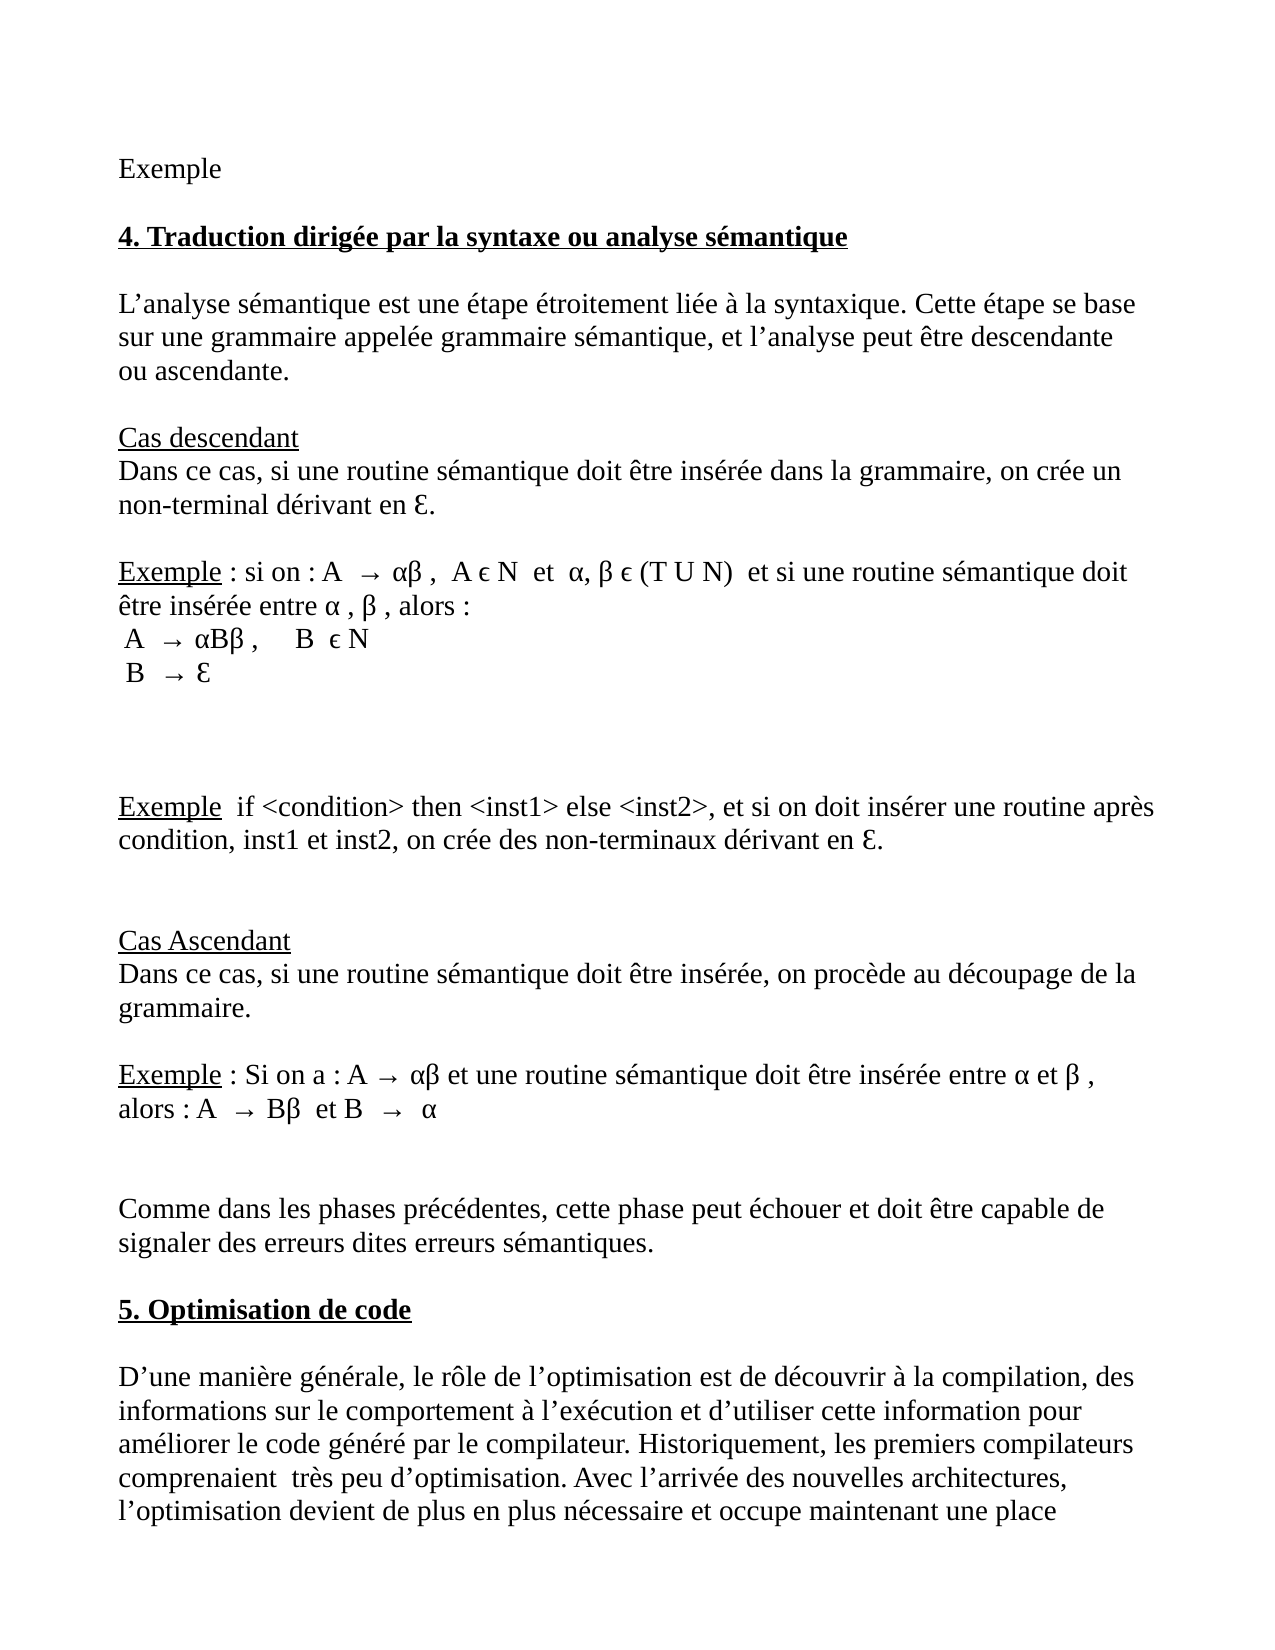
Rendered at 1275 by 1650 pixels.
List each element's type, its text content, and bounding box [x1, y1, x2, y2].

text Cas descendant [118, 420, 1157, 453]
text Exemple if <condition> then <inst1> else <inst2>, et si on doit insérer une routine après condition, inst1 et inst2, on crée des non-terminaux dérivant en Ɛ. [118, 789, 1157, 856]
text A → αBβ , B ϵ N [118, 621, 1157, 655]
text Cas Ascendant [118, 923, 1157, 957]
text Dans ce cas, si une routine sémantique doit être insérée dans la grammaire, on crée un non-terminal dérivant en Ɛ. [118, 453, 1157, 521]
text Exemple [118, 152, 1157, 185]
text L’analyse sémantique est une étape étroitement liée à la syntaxique. Cette étape se base sur une grammaire appelée grammaire sémantique, et l’analyse peut être descendante ou ascendante. [118, 286, 1157, 386]
text D’une manière générale, le rôle de l’optimisation est de découvrir à la compilation, des informations sur le comportement à l’exécution et d’utiliser cette information pour améliorer le code généré par le compilateur. Historiquement, les premiers compilateurs comprenaient très peu d’optimisation. Avec l’arrivée des nouvelles architectures, l’optimisation devient de plus en plus nécessaire et occupe maintenant une place [118, 1359, 1157, 1527]
text B → Ɛ [118, 655, 1157, 688]
text 4. Traduction dirigée par la syntaxe ou analyse sémantique [118, 219, 1157, 252]
text Exemple : si on : A → αβ , A ϵ N et α, β ϵ (T U N) et si une routine sémantique doit être insérée entre α , β , alors : [118, 554, 1157, 621]
text Comme dans les phases précédentes, cette phase peut échouer et doit être capable de signaler des erreurs dites erreurs sémantiques. [118, 1191, 1157, 1258]
text 5. Optimisation de code [118, 1292, 1157, 1326]
text Dans ce cas, si une routine sémantique doit être insérée, on procède au découpage de la grammaire. [118, 957, 1157, 1024]
text Exemple : Si on a : A → αβ et une routine sémantique doit être insérée entre α et β , alors : A → Bβ et B → α [118, 1057, 1157, 1124]
